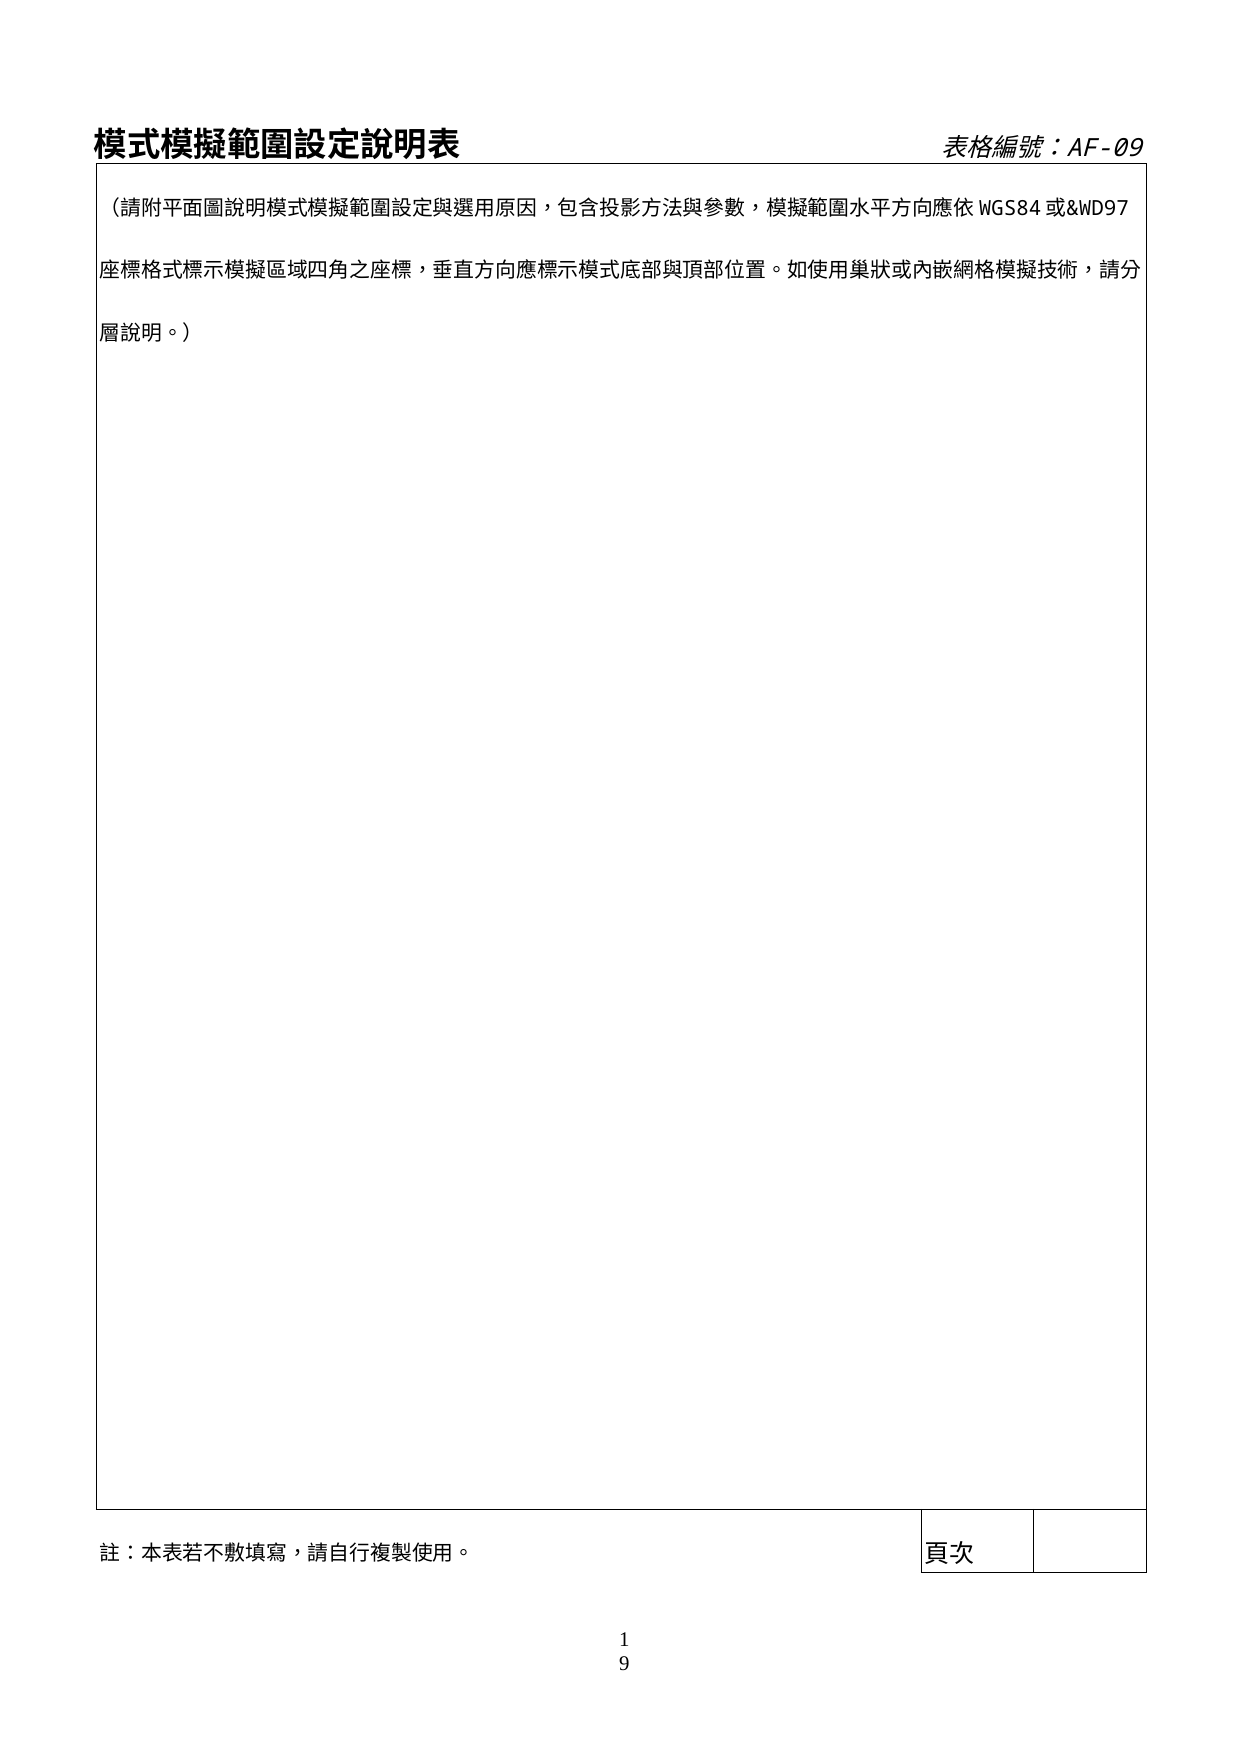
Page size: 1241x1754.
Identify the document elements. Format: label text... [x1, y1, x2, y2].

table_header （請附平面圖說明模式模擬範圍設定與選用原因，包含投影方法與參數，模擬範圍水平方向應依WGS84或&WD97座標格式標示模擬區域四角之座標，垂直方向應標示模式底部與頂部位置。如使用巢狀或內嵌網格模擬技術，請分層說明。） [97, 164, 1146, 1509]
table_cell 頁次 [922, 1510, 1033, 1572]
table_cell 註：本表若不敷填寫，請自行複製使用。 [96, 1510, 921, 1572]
table_cell [1034, 1510, 1146, 1572]
text 模式模擬範圍設定說明表 表格編號：AF-09 [93, 101, 1162, 163]
